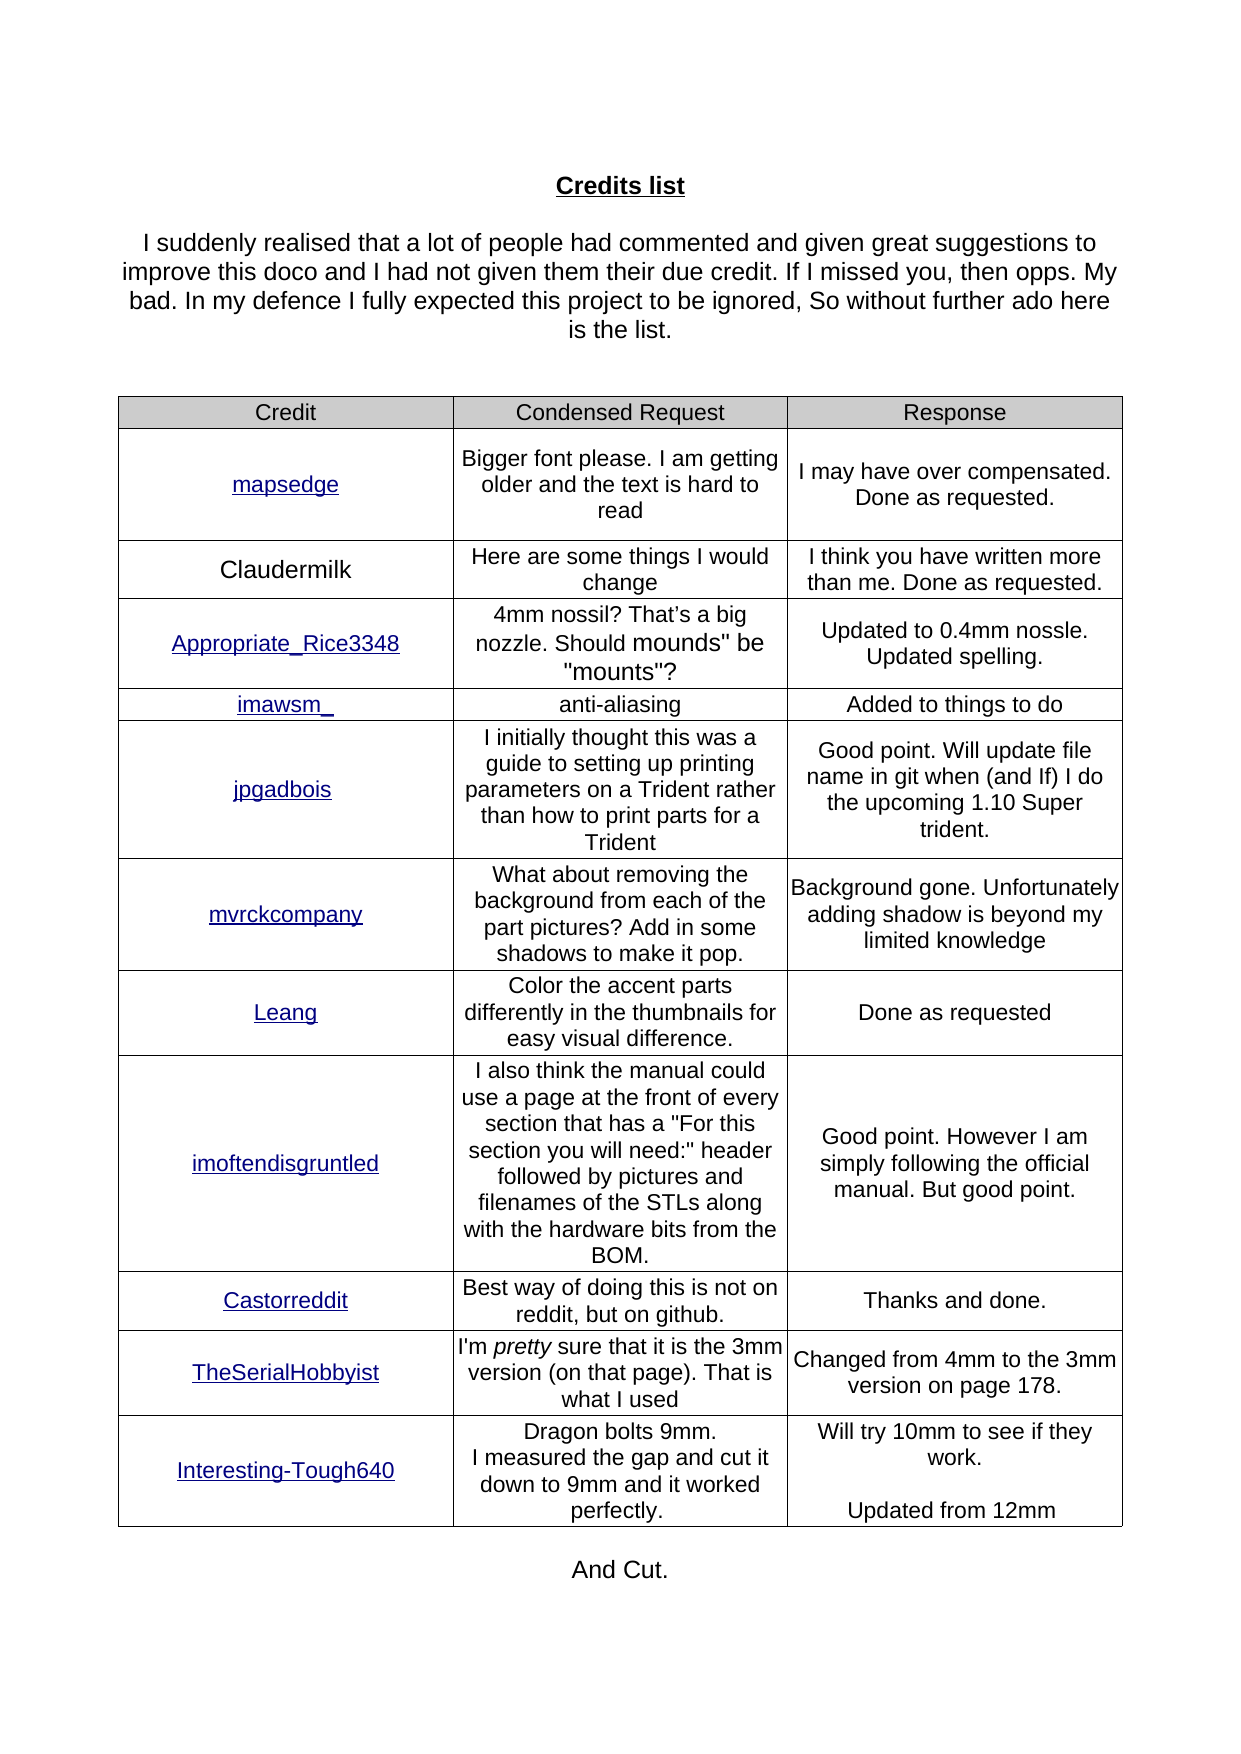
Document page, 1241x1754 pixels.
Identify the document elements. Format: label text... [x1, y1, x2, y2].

table_cell I also think the manual could use a page at the front of every section that has a "For this section you will need:" header followed by pictures and filenames of the STLs along with the hardware bits from the BOM. [454, 1056, 787, 1271]
table_cell jpgadbois [119, 721, 453, 858]
table_cell Here are some things I would change [454, 541, 787, 598]
table_cell I think you have written more than me. Done as requested. [788, 541, 1122, 598]
table_cell imoftendisgruntled [119, 1056, 453, 1271]
table_header Credit [119, 397, 453, 428]
table_cell Done as requested [788, 971, 1122, 1054]
table_cell Claudermilk [119, 541, 453, 598]
table_cell Bigger font please. I am getting older and the text is hard to read [454, 429, 787, 540]
table_cell mapsedge [119, 429, 453, 540]
table_cell mvrckcompany [119, 859, 453, 969]
table_cell What about removing the background from each of the part pictures? Add in some shadows to make it pop. [454, 859, 787, 969]
table_cell Good point. Will update file name in git when (and If) I do the upcoming 1.10 Super trident. [788, 721, 1122, 858]
text And Cut. [118, 1555, 1122, 1584]
table_cell Updated to 0.4mm nossle. Updated spelling. [788, 599, 1122, 688]
table_cell imawsm_ [119, 689, 453, 720]
text I suddenly realised that a lot of people had commented and given great suggestions to improve this doco and I had not given them their due credit. If I missed you, then opps. My bad. In my defence I fully expected this project to be ignored, So without further ado here is the list. [118, 228, 1122, 343]
table_cell Will try 10mm to see if they work. Updated from 12mm [788, 1416, 1122, 1526]
table_cell I initially thought this was a guide to setting up printing parameters on a Trident rather than how to print parts for a Trident [454, 721, 787, 858]
table_cell Dragon bolts 9mm. I measured the gap and cut it down to 9mm and it worked perfectly. [454, 1416, 787, 1526]
table_cell I may have over compensated. Done as requested. [788, 429, 1122, 540]
table_cell 4mm nossil? That’s a big nozzle. Should mounds" be "mounts"? [454, 599, 787, 688]
table_cell Castorreddit [119, 1272, 453, 1330]
table_header Condensed Request [454, 397, 787, 428]
table_cell Best way of doing this is not on reddit, but on github. [454, 1272, 787, 1330]
table_cell TheSerialHobbyist [119, 1331, 453, 1415]
table_cell I'm pretty sure that it is the 3mm version (on that page). That is what I used [454, 1331, 787, 1415]
table_cell Thanks and done. [788, 1272, 1122, 1330]
table_header Response [788, 397, 1122, 428]
table_cell Changed from 4mm to the 3mm version on page 178. [788, 1331, 1122, 1415]
table_cell Leang [119, 971, 453, 1054]
table_cell anti-aliasing [454, 689, 787, 720]
table_cell Appropriate_Rice3348 [119, 599, 453, 688]
table_cell Background gone. Unfortunately adding shadow is beyond my limited knowledge [788, 859, 1122, 969]
table_cell Good point. However I am simply following the official manual. But good point. [788, 1056, 1122, 1271]
table_cell Added to things to do [788, 689, 1122, 720]
text Credits list [118, 171, 1122, 199]
table_cell Color the accent parts differently in the thumbnails for easy visual difference. [454, 971, 787, 1054]
table_cell Interesting-Tough640 [119, 1416, 453, 1526]
